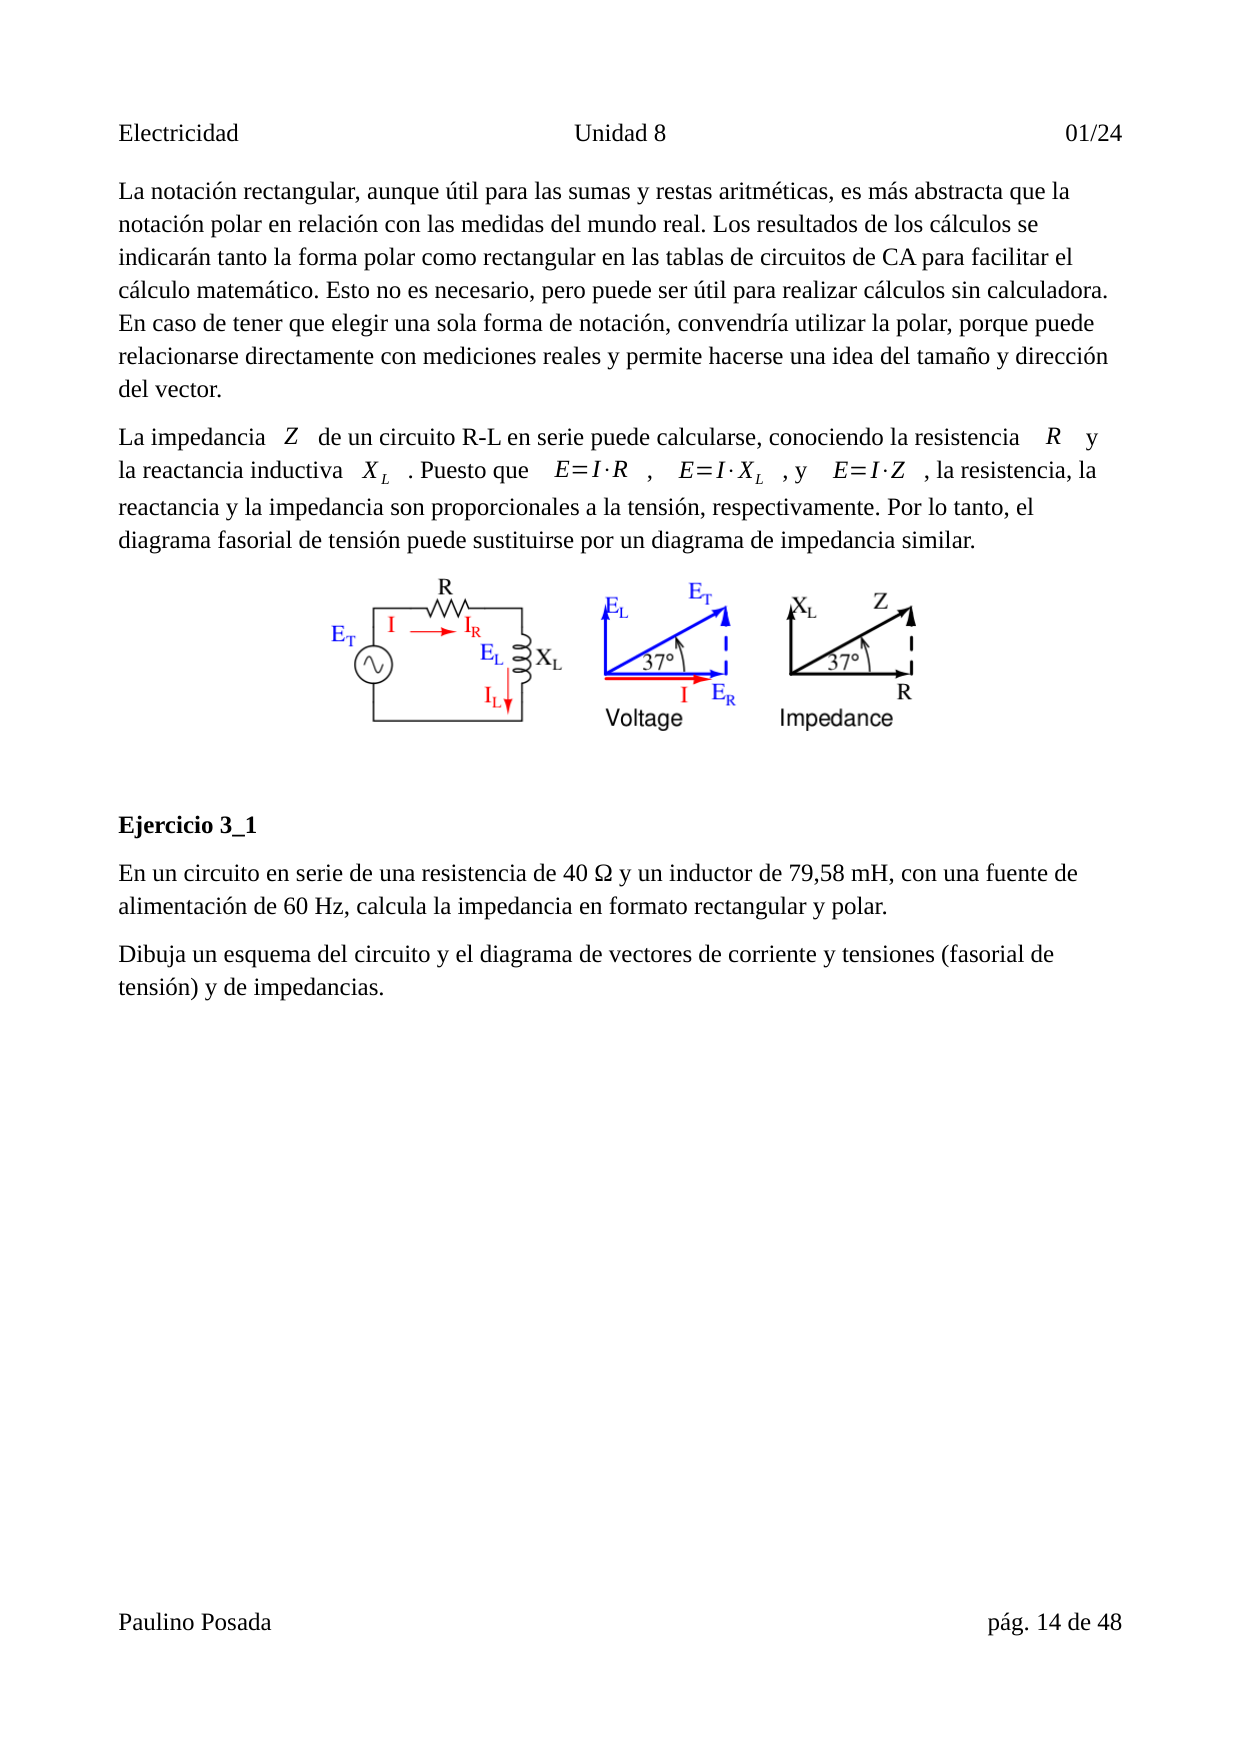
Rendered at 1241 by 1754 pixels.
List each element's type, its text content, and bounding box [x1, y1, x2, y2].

text Ejercicio 3_1 [118, 811, 1122, 839]
text En un circuito en serie de una resistencia de 40 Ω y un inductor de 79,58 mH, con una fuente de alimentación de 60 Hz, calcula la impedancia en formato rectangular y polar. [118, 858, 1122, 920]
text Dibuja un esquema del circuito y el diagrama de vectores de corriente y tensiones (fasorial de tensión) y de impedancias. [118, 939, 1122, 1001]
text La notación rectangular, aunque útil para las sumas y restas aritméticas, es más abstracta que la notación polar en relación con las medidas del mundo real. Los resultados de los cálculos se indicarán tanto la forma polar como rectangular en las tablas de circuitos de CA para facilitar el cálculo matemático. Esto no es necesario, pero puede ser útil para realizar cálculos sin calculadora. En caso de tener que elegir una sola forma de notación, convendría utilizar la polar, porque puede relacionarse directamente con mediciones reales y permite hacerse una idea del tamaño y dirección del vector. [118, 176, 1122, 403]
picture [313, 572, 928, 736]
text La impedanciade un circuito R-L en serie puede calcularse, conociendo la resistencia y la reactancia inductiva. Puesto que , , y , la resistencia, la reactancia y la impedancia son proporcionales a la tensión, respectivamente. Por lo tanto, el diagrama fasorial de tensión puede sustituirse por un diagrama de impedancia similar. [118, 422, 1122, 554]
